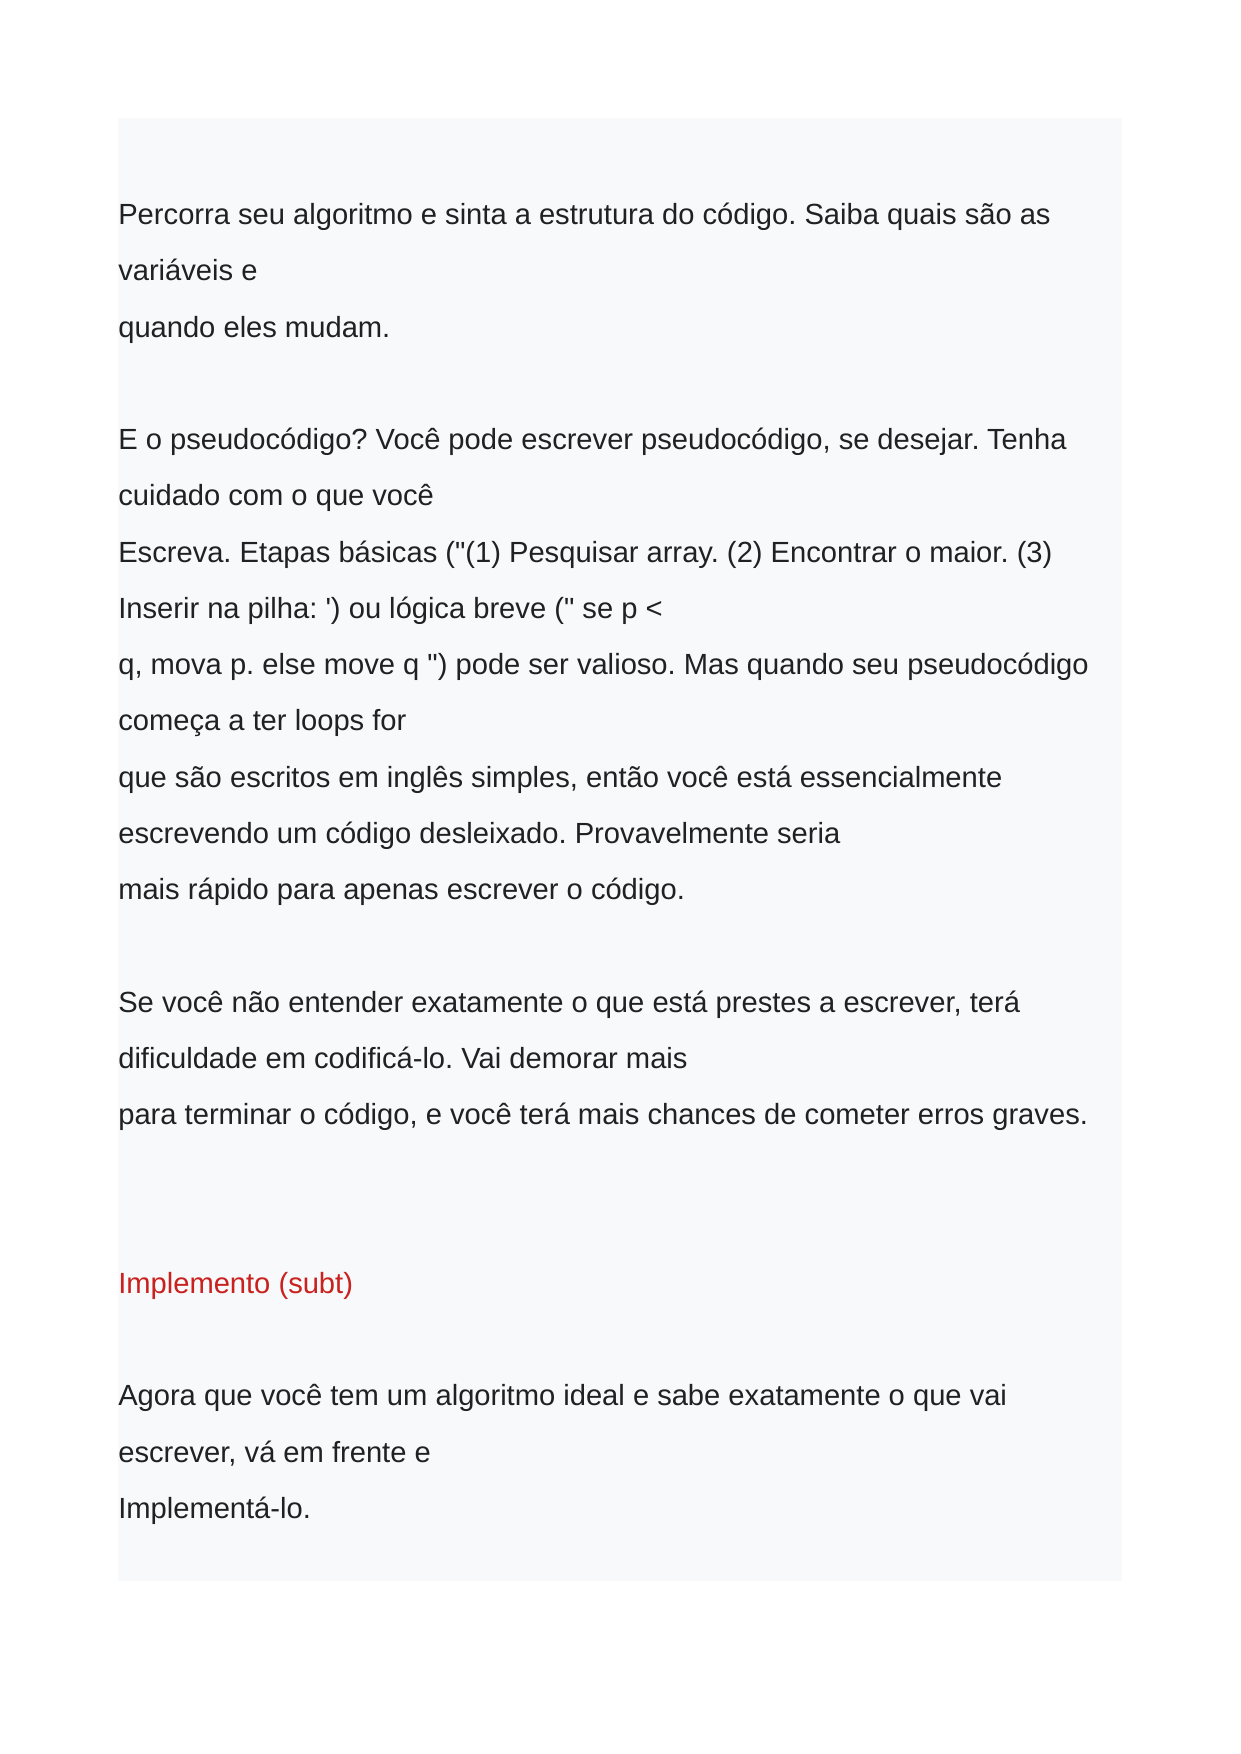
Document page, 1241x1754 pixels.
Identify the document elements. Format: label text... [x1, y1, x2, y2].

text Implemento (subt) [118, 1243, 1122, 1299]
text que são escritos em inglês simples, então você está essencialmente escrevendo um código desleixado. Provavelmente seria [118, 737, 1122, 849]
text Se você não entender exatamente o que está prestes a escrever, terá dificuldade em codificá-lo. Vai demorar mais [118, 962, 1122, 1074]
text para terminar o código, e você terá mais chances de cometer erros graves. [118, 1074, 1122, 1131]
text Agora que você tem um algoritmo ideal e sabe exatamente o que vai escrever, vá em frente e [118, 1356, 1122, 1468]
text quando eles mudam. [118, 287, 1122, 343]
text Escreva. Etapas básicas ("(1) Pesquisar array. (2) Encontrar o maior. (3) Inserir na pilha: ') ou lógica breve (" se p < [118, 512, 1122, 624]
text E o pseudocódigo? Você pode escrever pseudocódigo, se desejar. Tenha cuidado com o que você [118, 399, 1122, 512]
text Percorra seu algoritmo e sinta a estrutura do código. Saiba quais são as variáveis ​​e [118, 174, 1122, 287]
text q, mova p. else move q ") pode ser valioso. Mas quando seu pseudocódigo começa a ter loops for [118, 624, 1122, 737]
text mais rápido para apenas escrever o código. [118, 849, 1122, 906]
text Implementá-lo. [118, 1468, 1122, 1524]
